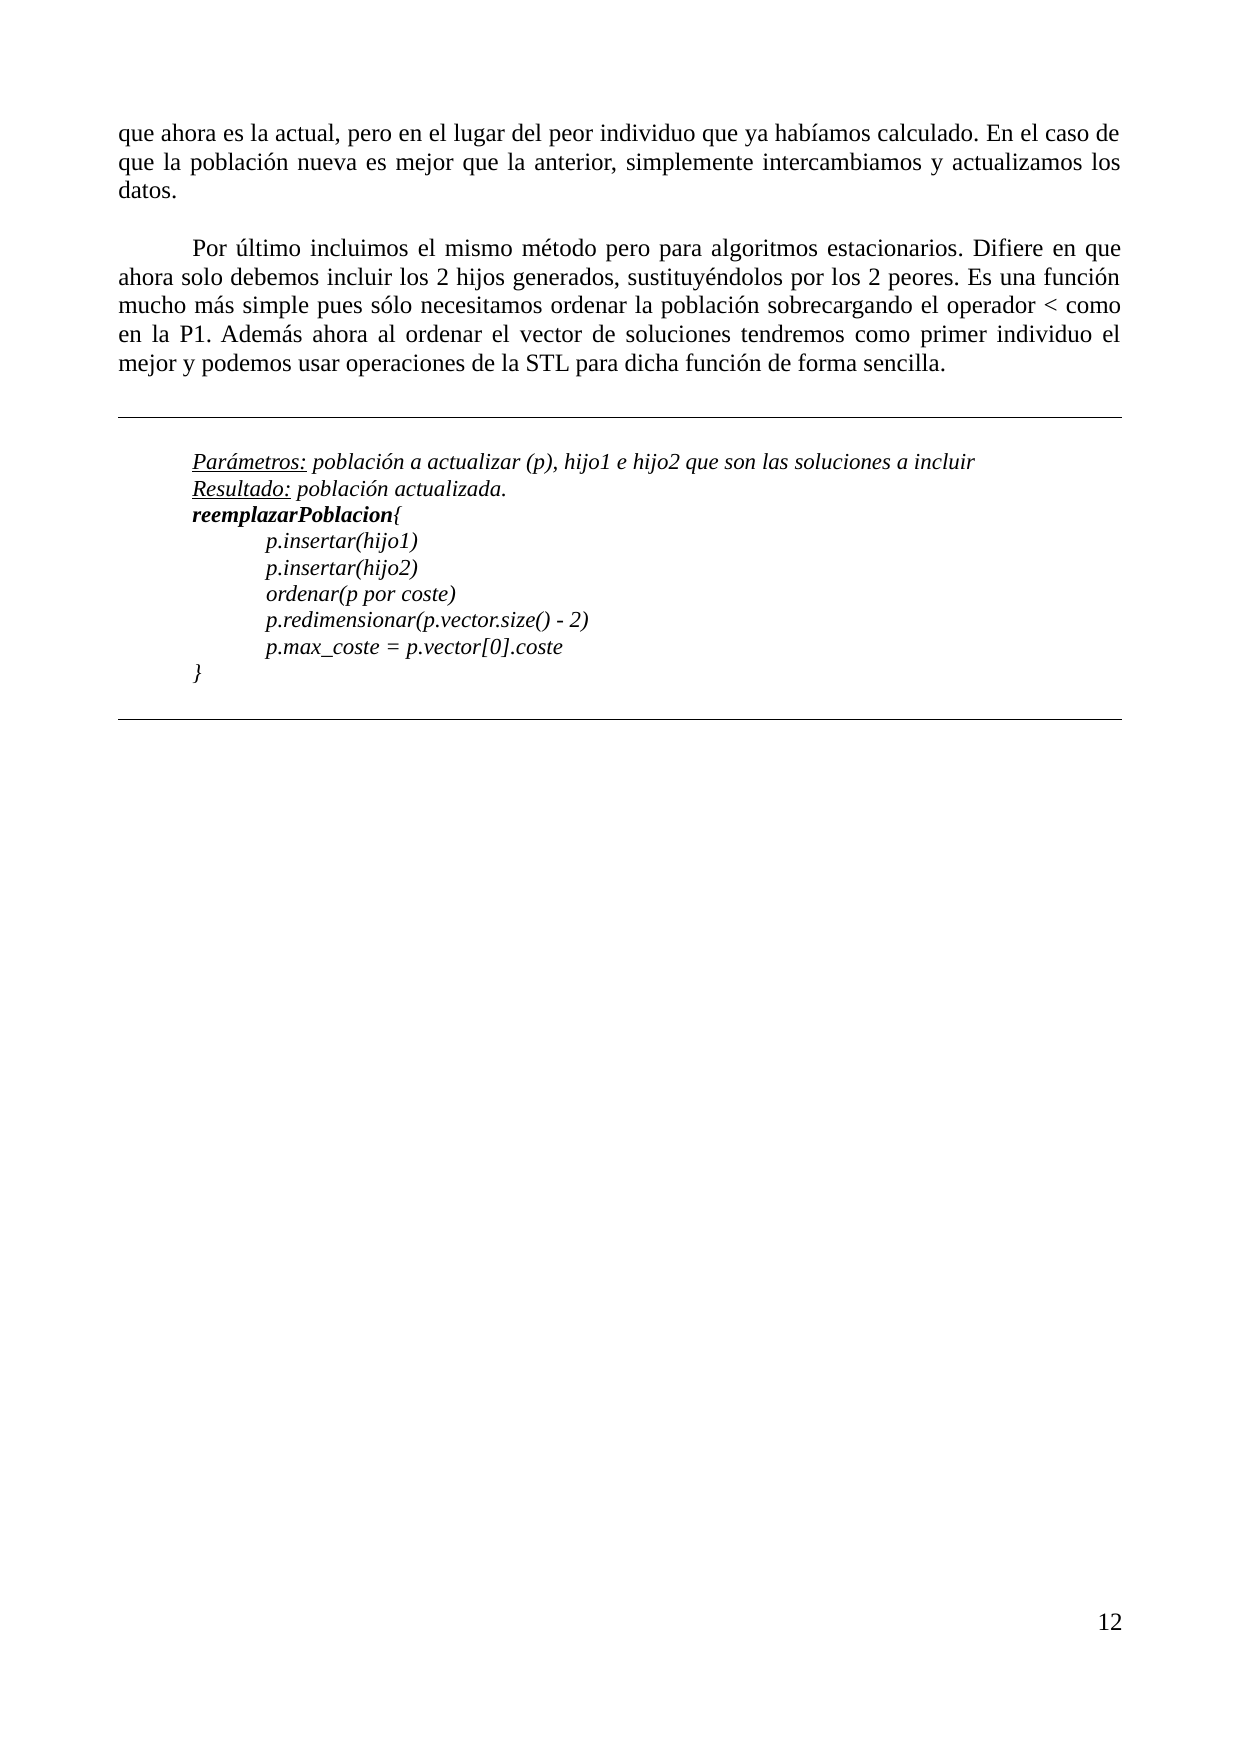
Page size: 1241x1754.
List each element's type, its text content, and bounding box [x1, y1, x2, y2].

text reemplazarPoblacion{ [192, 501, 1122, 527]
text p.insertar(hijo1) [192, 527, 1122, 554]
text que ahora es la actual, pero en el lugar del peor individuo que ya habíamos calculado. En el caso de que la población nueva es mejor que la anterior, simplemente intercambiamos y actualizamos los datos. [118, 118, 1122, 204]
text } [192, 659, 1122, 686]
text ordenar(p por coste) [192, 580, 1122, 607]
text Por último incluimos el mismo método pero para algoritmos estacionarios. Difiere en que ahora solo debemos incluir los 2 hijos generados, sustituyéndolos por los 2 peores. Es una función mucho más simple pues sólo necesitamos ordenar la población sobrecargando el operador < como en la P1. Además ahora al ordenar el vector de soluciones tendremos como primer individuo el mejor y podemos usar operaciones de la STL para dicha función de forma sencilla. [118, 233, 1122, 377]
text p.redimensionar(p.vector.size() - 2) [192, 607, 1122, 633]
text Resultado: población actualizada. [118, 475, 1122, 501]
text p.insertar(hijo2) [192, 554, 1122, 580]
text Parámetros: población a actualizar (p), hijo1 e hijo2 que son las soluciones a incluir [118, 446, 1122, 475]
text p.max_coste = p.vector[0].coste [192, 633, 1122, 659]
